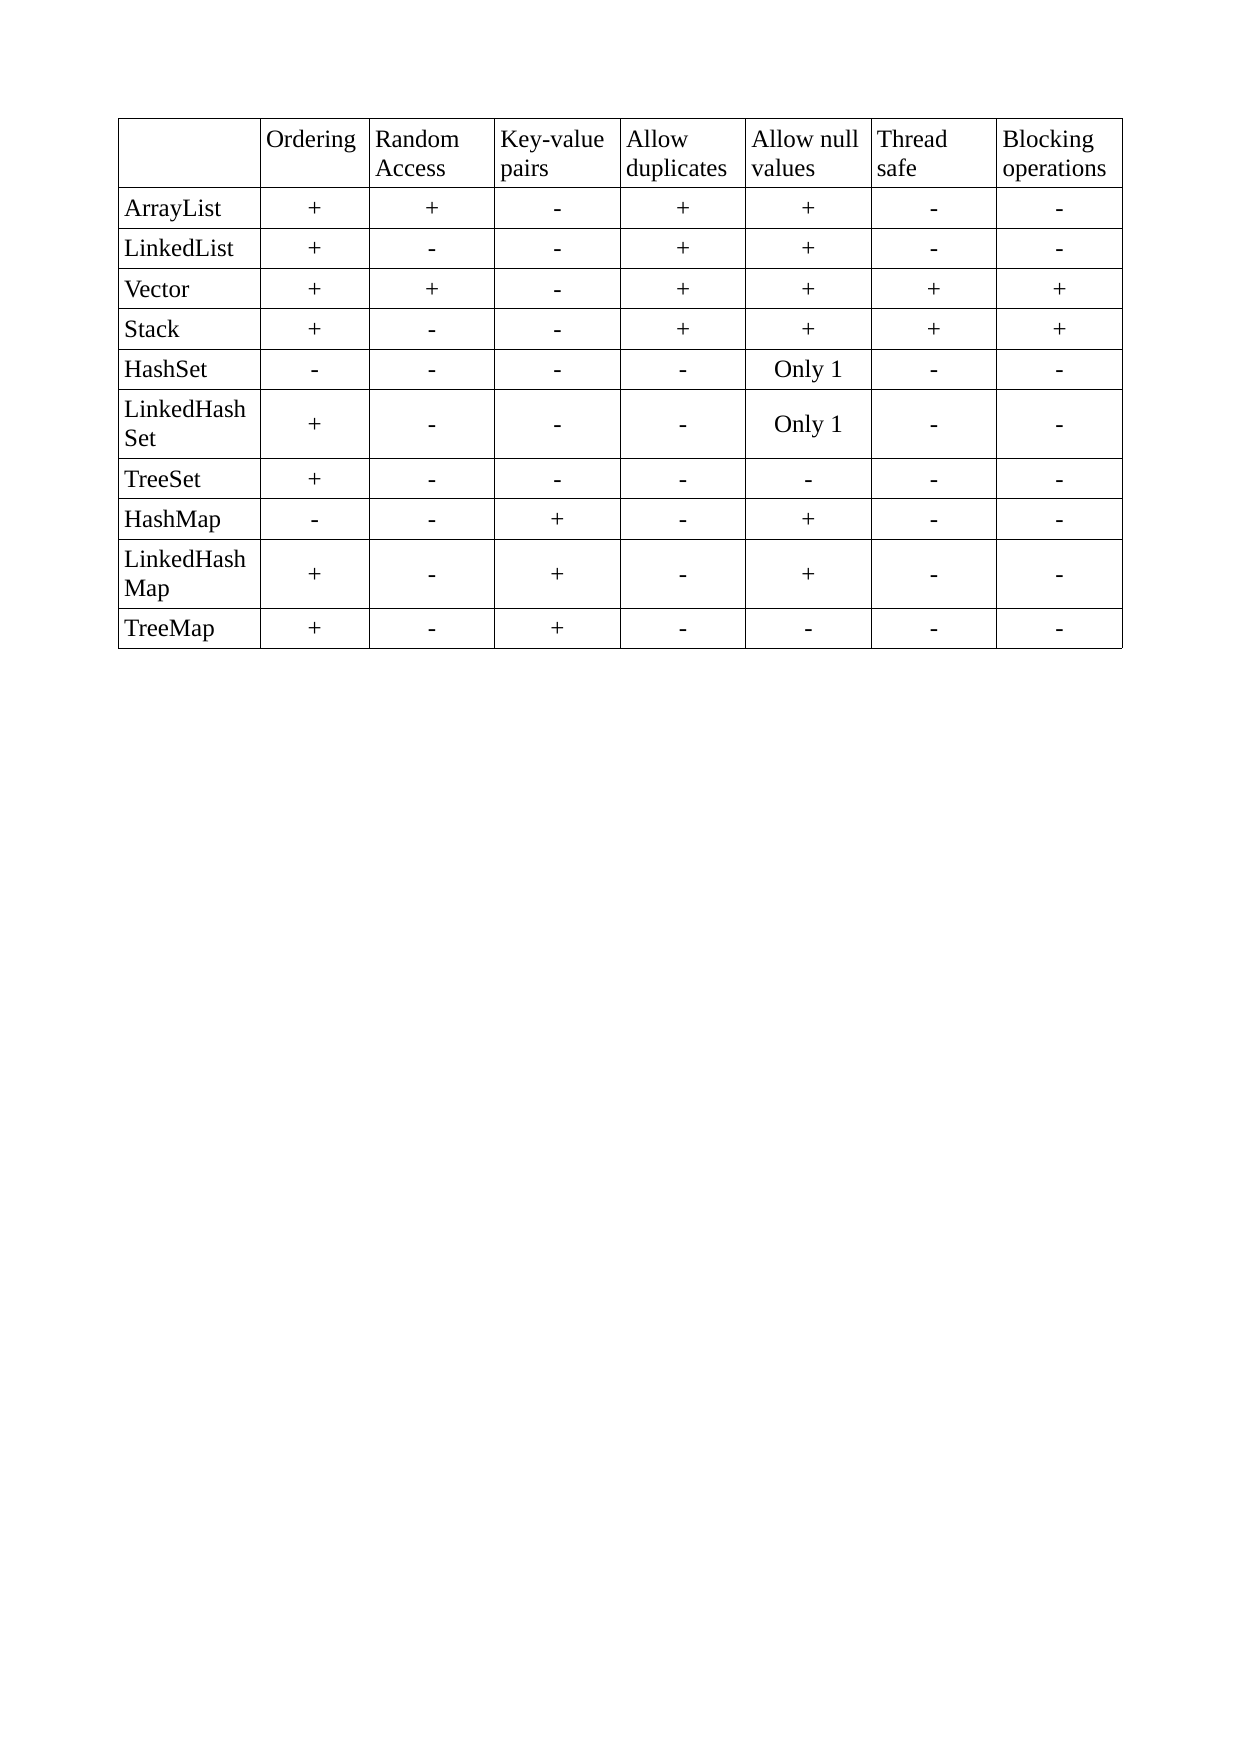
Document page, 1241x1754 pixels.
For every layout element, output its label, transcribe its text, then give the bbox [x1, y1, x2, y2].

table_cell ArrayList [119, 188, 260, 227]
table_cell + [261, 188, 369, 227]
table_cell - [997, 459, 1122, 498]
table_cell Only 1 [746, 390, 871, 458]
table_cell - [872, 188, 996, 227]
table_cell - [872, 229, 996, 268]
table_cell - [872, 499, 996, 538]
table_cell - [370, 390, 494, 458]
table_cell + [261, 390, 369, 458]
table_header [119, 119, 260, 187]
table_header Blocking operations [997, 119, 1122, 187]
table_header Random Access [370, 119, 494, 187]
table_cell + [746, 188, 871, 227]
table_cell + [997, 269, 1122, 308]
table_cell - [872, 390, 996, 458]
table_cell - [997, 499, 1122, 538]
table_header Allow null values [746, 119, 871, 187]
table_cell HashSet [119, 350, 260, 389]
table_cell + [621, 309, 745, 348]
table_cell + [621, 229, 745, 268]
table_cell - [621, 540, 745, 607]
table_cell + [872, 269, 996, 308]
table_cell + [746, 269, 871, 308]
table_cell - [495, 229, 620, 268]
table_cell - [621, 459, 745, 498]
table_cell + [261, 269, 369, 308]
table_cell + [621, 188, 745, 227]
table_cell - [997, 188, 1122, 227]
table_cell + [495, 499, 620, 538]
table_cell - [621, 390, 745, 458]
table_cell + [746, 540, 871, 607]
table_cell - [997, 540, 1122, 607]
table_cell - [621, 350, 745, 389]
table_cell - [621, 499, 745, 538]
table_cell - [370, 350, 494, 389]
table_header Key-value pairs [495, 119, 620, 187]
table_cell - [495, 390, 620, 458]
table_cell - [370, 540, 494, 607]
table_cell Vector [119, 269, 260, 308]
table_cell - [746, 609, 871, 648]
table_header Allow duplicates [621, 119, 745, 187]
table_cell + [261, 540, 369, 607]
table_cell - [872, 350, 996, 389]
table_cell - [261, 350, 369, 389]
table_cell + [370, 269, 494, 308]
table_cell - [997, 390, 1122, 458]
table_cell LinkedHashSet [119, 390, 260, 458]
table_cell Only 1 [746, 350, 871, 389]
table_cell - [997, 350, 1122, 389]
table_cell + [495, 609, 620, 648]
table_cell + [370, 188, 494, 227]
table_cell - [746, 459, 871, 498]
table_cell - [872, 609, 996, 648]
table_cell + [621, 269, 745, 308]
table_cell - [370, 459, 494, 498]
table_cell TreeMap [119, 609, 260, 648]
table_cell HashMap [119, 499, 260, 538]
table_cell - [495, 309, 620, 348]
table_cell + [495, 540, 620, 607]
table_cell + [261, 229, 369, 268]
table_cell - [621, 609, 745, 648]
table_cell + [746, 309, 871, 348]
table_cell - [997, 229, 1122, 268]
table_cell Stack [119, 309, 260, 348]
table_cell - [495, 350, 620, 389]
table_cell + [997, 309, 1122, 348]
table_cell - [872, 459, 996, 498]
table_header Thread safe [872, 119, 996, 187]
table_cell - [495, 269, 620, 308]
table_cell - [997, 609, 1122, 648]
table_cell + [261, 459, 369, 498]
table_cell - [495, 188, 620, 227]
table_cell - [495, 459, 620, 498]
table_cell - [370, 309, 494, 348]
table_cell + [261, 609, 369, 648]
table_cell - [872, 540, 996, 607]
table_cell TreeSet [119, 459, 260, 498]
table_cell - [370, 499, 494, 538]
table_cell LinkedList [119, 229, 260, 268]
table_cell - [370, 229, 494, 268]
table_cell + [872, 309, 996, 348]
table_cell - [261, 499, 369, 538]
table_cell + [746, 229, 871, 268]
table_cell - [370, 609, 494, 648]
table_cell + [746, 499, 871, 538]
table_header Ordering [261, 119, 369, 187]
table_cell LinkedHashMap [119, 540, 260, 607]
table_cell + [261, 309, 369, 348]
